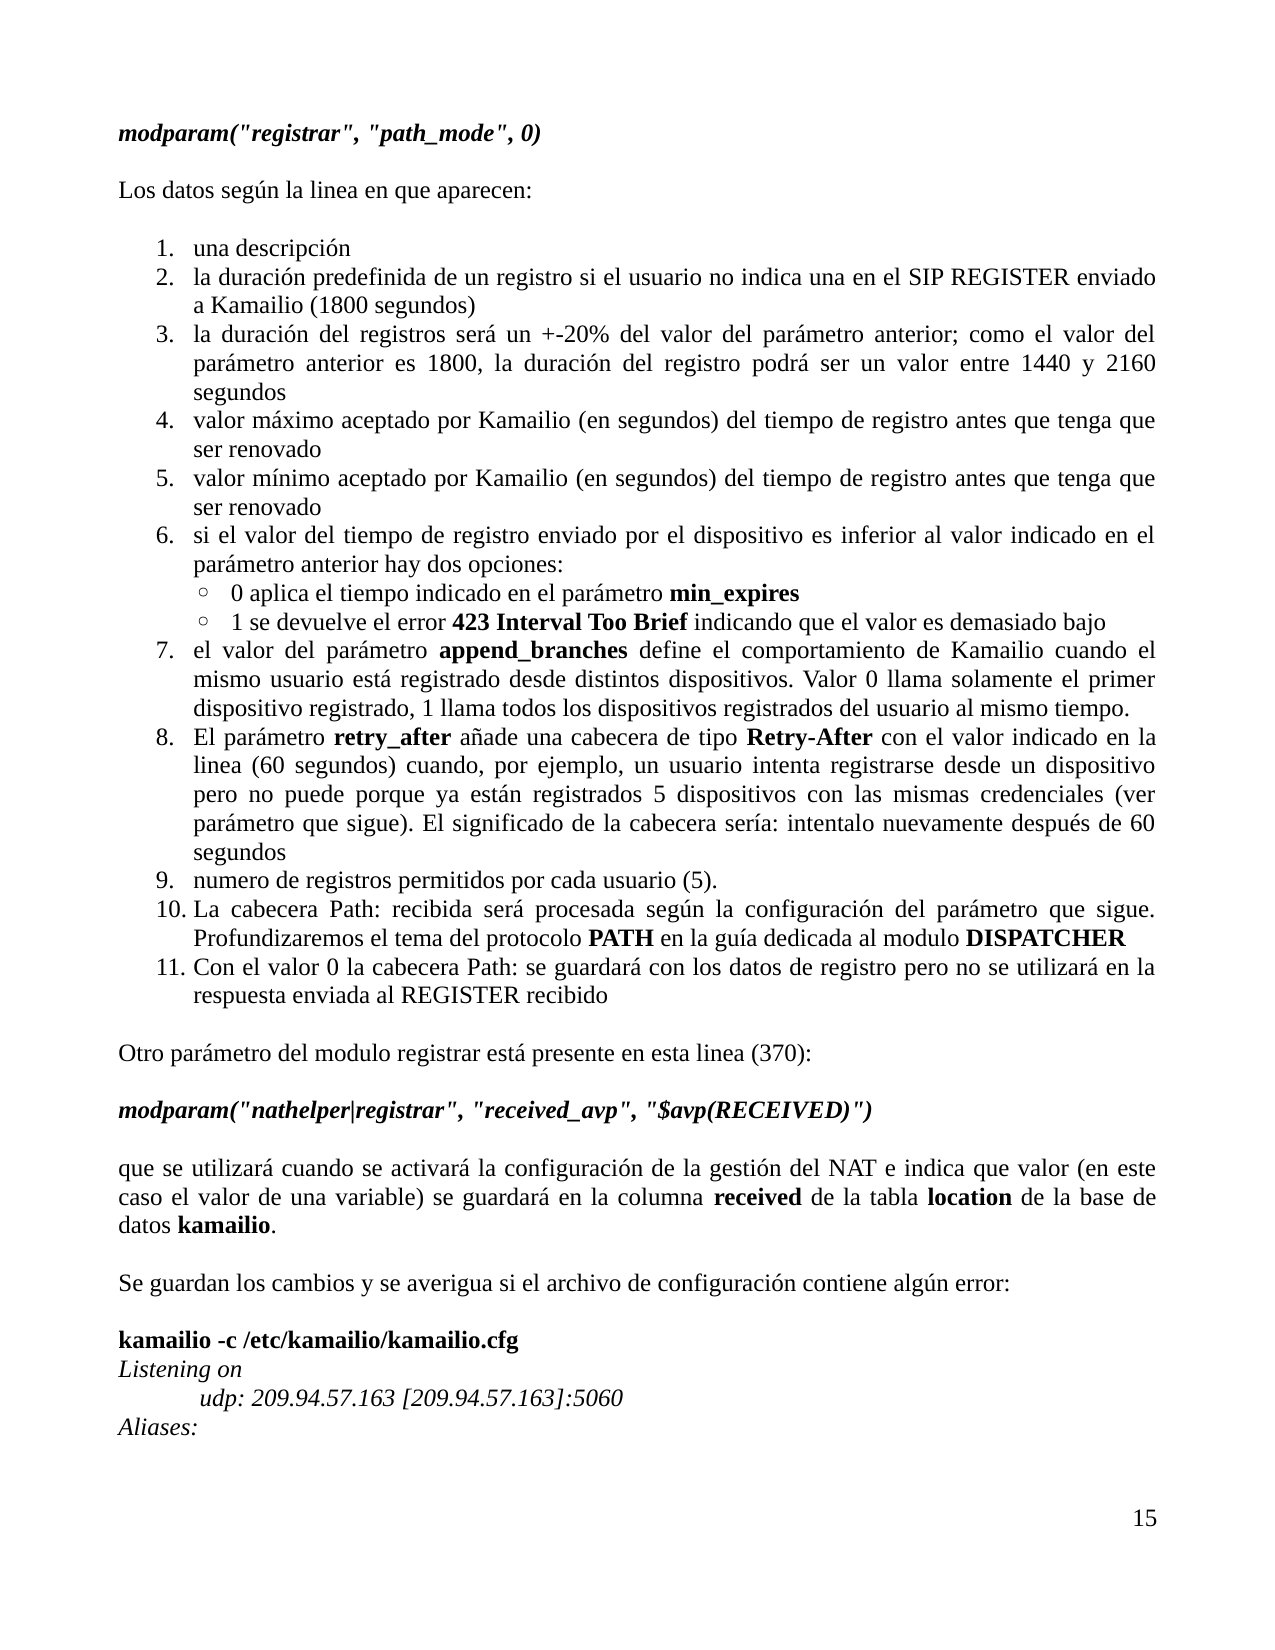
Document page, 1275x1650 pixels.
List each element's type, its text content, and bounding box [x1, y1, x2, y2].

text kamailio -c /etc/kamailio/kamailio.cfg [118, 1326, 1157, 1354]
text Otro parámetro del modulo registrar está presente en esta linea (370): [118, 1038, 1157, 1067]
list 0 aplica el tiempo indicado en el parámetro min_expires [193, 578, 1157, 607]
list valor máximo aceptado por Kamailio (en segundos) del tiempo de registro antes que tenga que ser renovado [156, 406, 1157, 463]
list la duración predefinida de un registro si el usuario no indica una en el SIP REGISTER enviado a Kamailio (1800 segundos) [156, 262, 1157, 319]
text Listening on [118, 1354, 1157, 1383]
list El parámetro retry_after añade una cabecera de tipo Retry-After con el valor indicado en la linea (60 segundos) cuando, por ejemplo, un usuario intenta registrarse desde un dispositivo pero no puede porque ya están registrados 5 dispositivos con las mismas credenciales (ver parámetro que sigue). El significado de la cabecera sería: intentalo nuevamente después de 60 segundos [156, 722, 1157, 866]
list valor mínimo aceptado por Kamailio (en segundos) del tiempo de registro antes que tenga que ser renovado [156, 463, 1157, 521]
list el valor del parámetro append_branches define el comportamiento de Kamailio cuando el mismo usuario está registrado desde distintos dispositivos. Valor 0 llama solamente el primer dispositivo registrado, 1 llama todos los dispositivos registrados del usuario al mismo tiempo. [156, 636, 1157, 722]
text Aliases: [118, 1412, 1157, 1441]
list 1 se devuelve el error 423 Interval Too Brief indicando que el valor es demasiado bajo [193, 607, 1157, 636]
list la duración del registros será un +-20% del valor del parámetro anterior; como el valor del parámetro anterior es 1800, la duración del registro podrá ser un valor entre 1440 y 2160 segundos [156, 319, 1157, 406]
list numero de registros permitidos por cada usuario (5). [156, 866, 1157, 894]
list La cabecera Path: recibida será procesada según la configuración del parámetro que sigue. Profundizaremos el tema del protocolo PATH en la guía dedicada al modulo DISPATCHER [156, 894, 1157, 952]
text Se guardan los cambios y se averigua si el archivo de configuración contiene algún error: [118, 1268, 1157, 1297]
text modparam("nathelper|registrar", "received_avp", "$avp(RECEIVED)") [118, 1096, 1157, 1124]
list si el valor del tiempo de registro enviado por el dispositivo es inferior al valor indicado en el parámetro anterior hay dos opciones: [156, 521, 1157, 578]
text udp: 209.94.57.163 [209.94.57.163]:5060 [118, 1383, 1157, 1412]
list Con el valor 0 la cabecera Path: se guardará con los datos de registro pero no se utilizará en la respuesta enviada al REGISTER recibido [156, 952, 1157, 1009]
text que se utilizará cuando se activará la configuración de la gestión del NAT e indica que valor (en este caso el valor de una variable) se guardará en la columna received de la tabla location de la base de datos kamailio. [118, 1153, 1157, 1239]
list una descripción [156, 233, 1157, 262]
text Los datos según la linea en que aparecen: [118, 176, 1157, 204]
text modparam("registrar", "path_mode", 0) [118, 118, 1157, 147]
